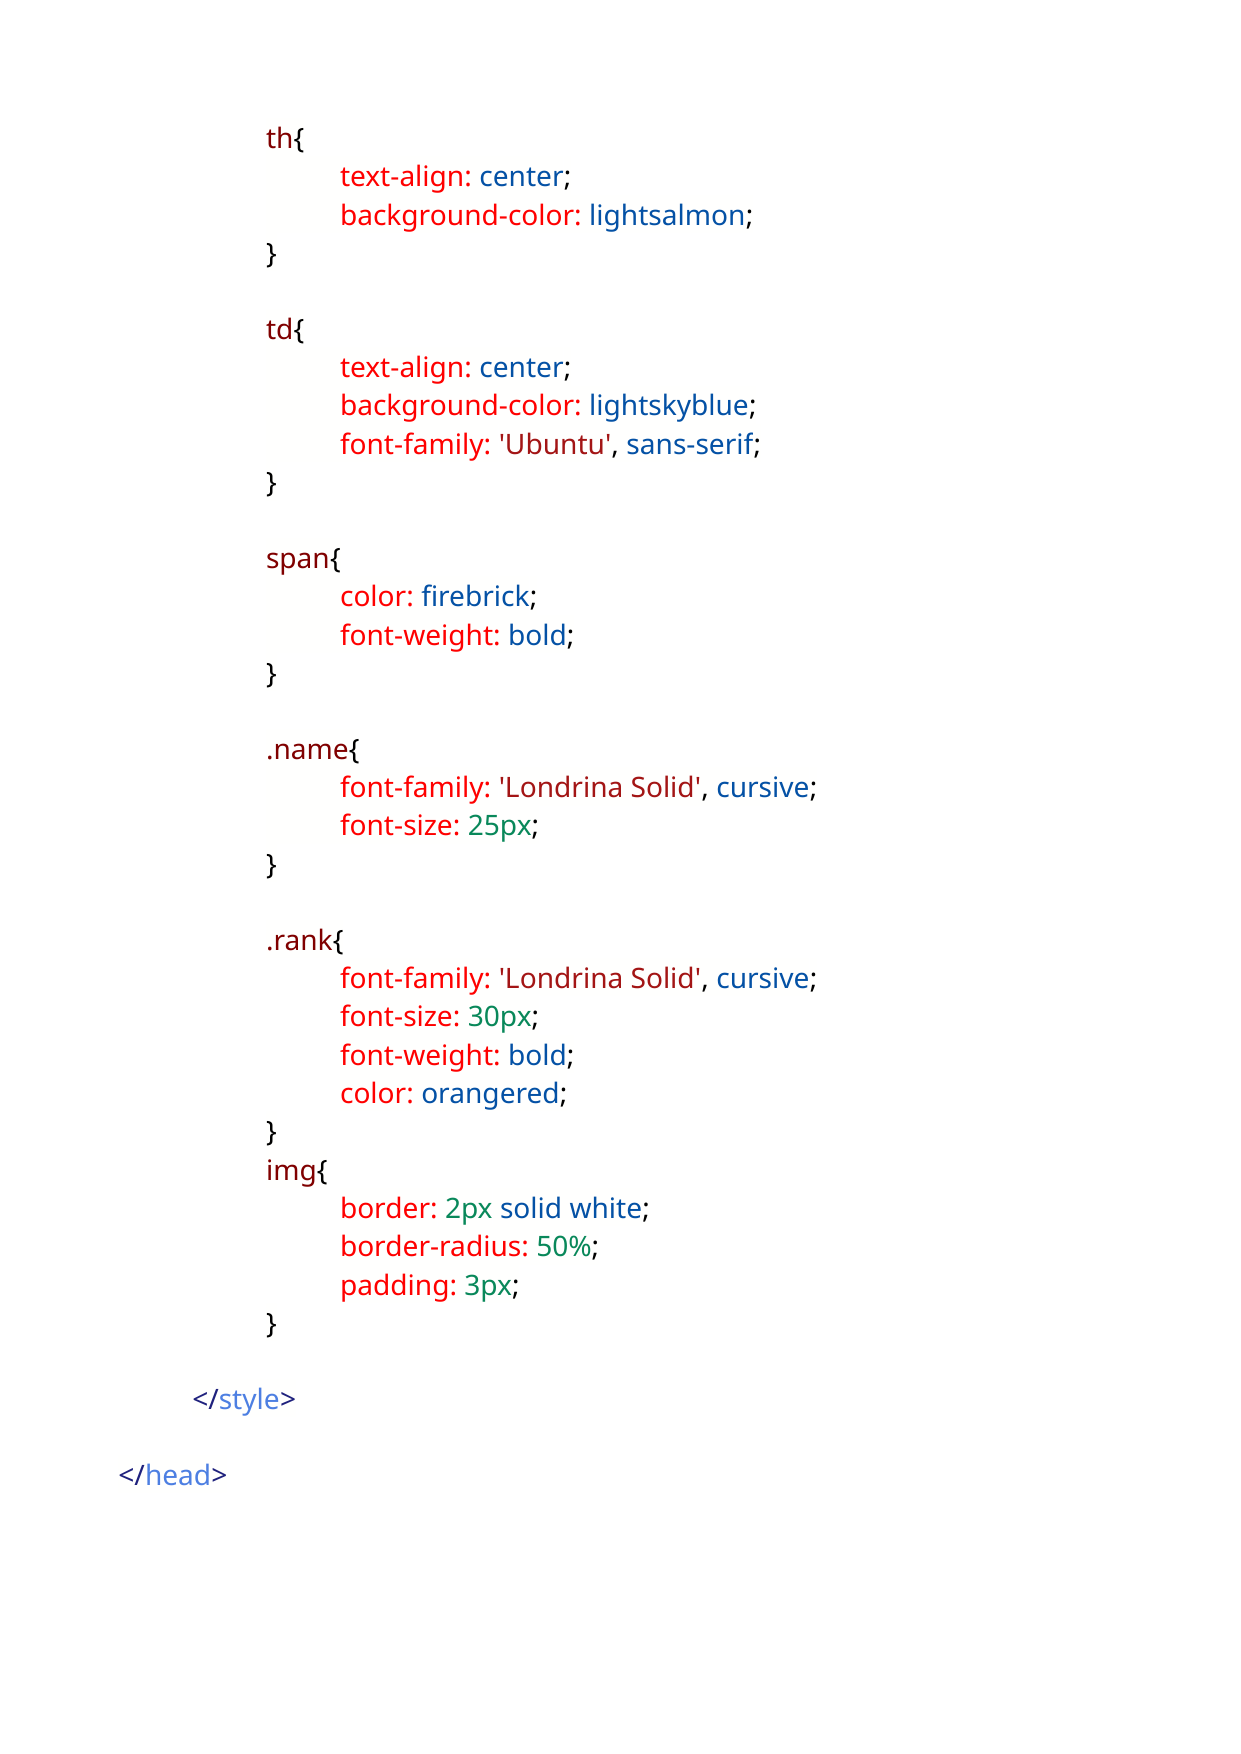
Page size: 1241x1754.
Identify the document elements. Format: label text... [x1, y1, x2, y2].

text th{ [266, 118, 1122, 156]
text .rank{ [266, 920, 1122, 958]
text } [266, 1303, 1122, 1341]
text color: orangered; [340, 1073, 1122, 1111]
text } [266, 233, 1122, 271]
text font-size: 25px; [266, 806, 1122, 844]
text font-family: 'Londrina Solid', cursive; [340, 958, 1122, 996]
text } [266, 844, 1122, 882]
text } [266, 1111, 1122, 1150]
text text-align: center; [266, 156, 1122, 195]
text } [266, 462, 1122, 501]
text } [266, 653, 1122, 691]
text text-align: center; [266, 347, 1122, 386]
text background-color: lightskyblue; [266, 386, 1122, 424]
text span{ [266, 538, 1122, 576]
text </head> [118, 1455, 1122, 1493]
text border-radius: 50%; [340, 1226, 1122, 1265]
text font-family: 'Ubuntu', sans-serif; [266, 424, 1122, 462]
text background-color: lightsalmon; [266, 195, 1122, 233]
text td{ [266, 309, 1122, 347]
text padding: 3px; [340, 1265, 1122, 1303]
text img{ [266, 1150, 1122, 1188]
text border: 2px solid white; [340, 1188, 1122, 1226]
text font-size: 30px; [340, 996, 1122, 1035]
text font-family: 'Londrina Solid', cursive; [266, 767, 1122, 806]
text </style> [192, 1379, 1122, 1417]
text color: firebrick; [266, 576, 1122, 615]
text .name{ [266, 729, 1122, 767]
text font-weight: bold; [340, 1035, 1122, 1073]
text font-weight: bold; [266, 615, 1122, 653]
